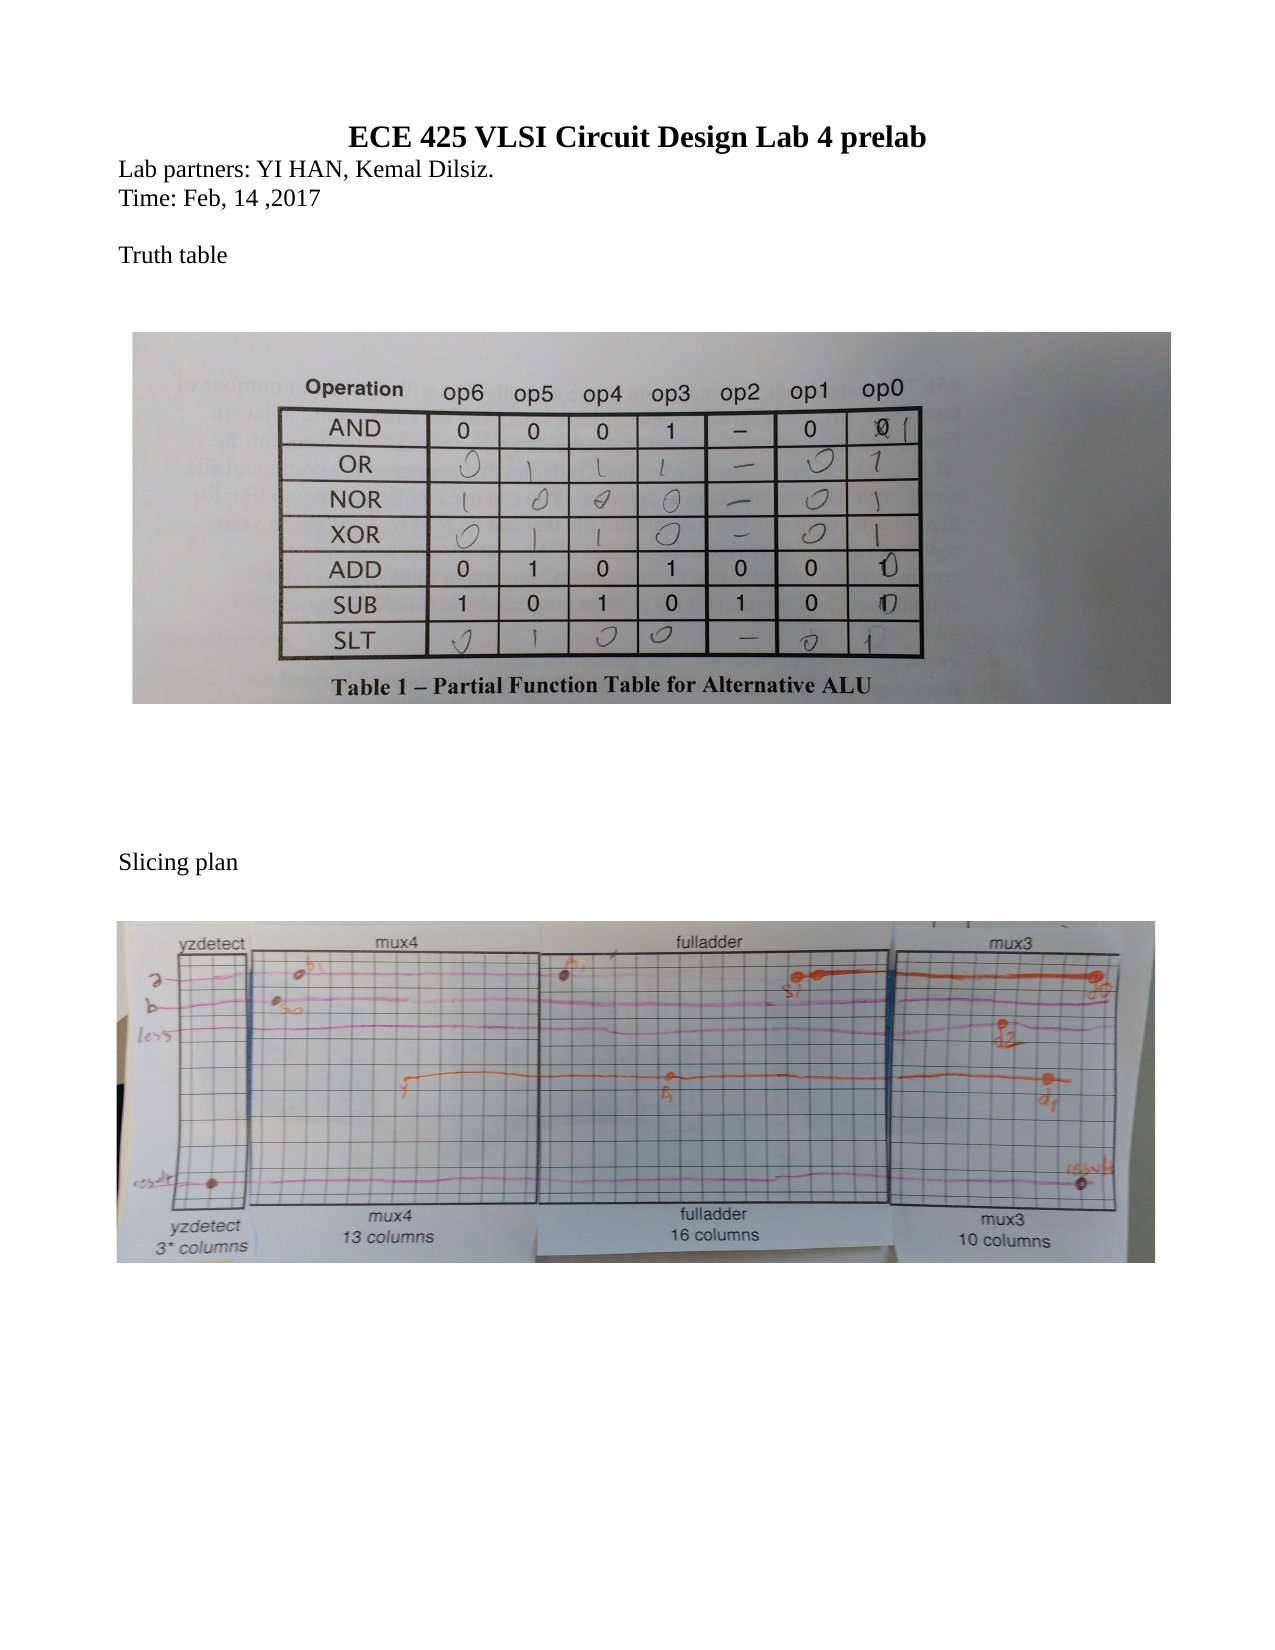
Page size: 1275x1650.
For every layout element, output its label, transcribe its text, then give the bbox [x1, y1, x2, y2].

picture [132, 387, 1171, 557]
text ECE 425 VLSI Circuit Design Lab 4 prelab [118, 118, 1157, 154]
text Lab partners: YI HAN, Kemal Dilsiz. [118, 154, 1157, 183]
text Slicing plan [118, 847, 1157, 876]
text Truth table [118, 240, 1157, 269]
text Time: Feb, 14 ,2017 [118, 183, 1157, 212]
picture [116, 1016, 1156, 1157]
